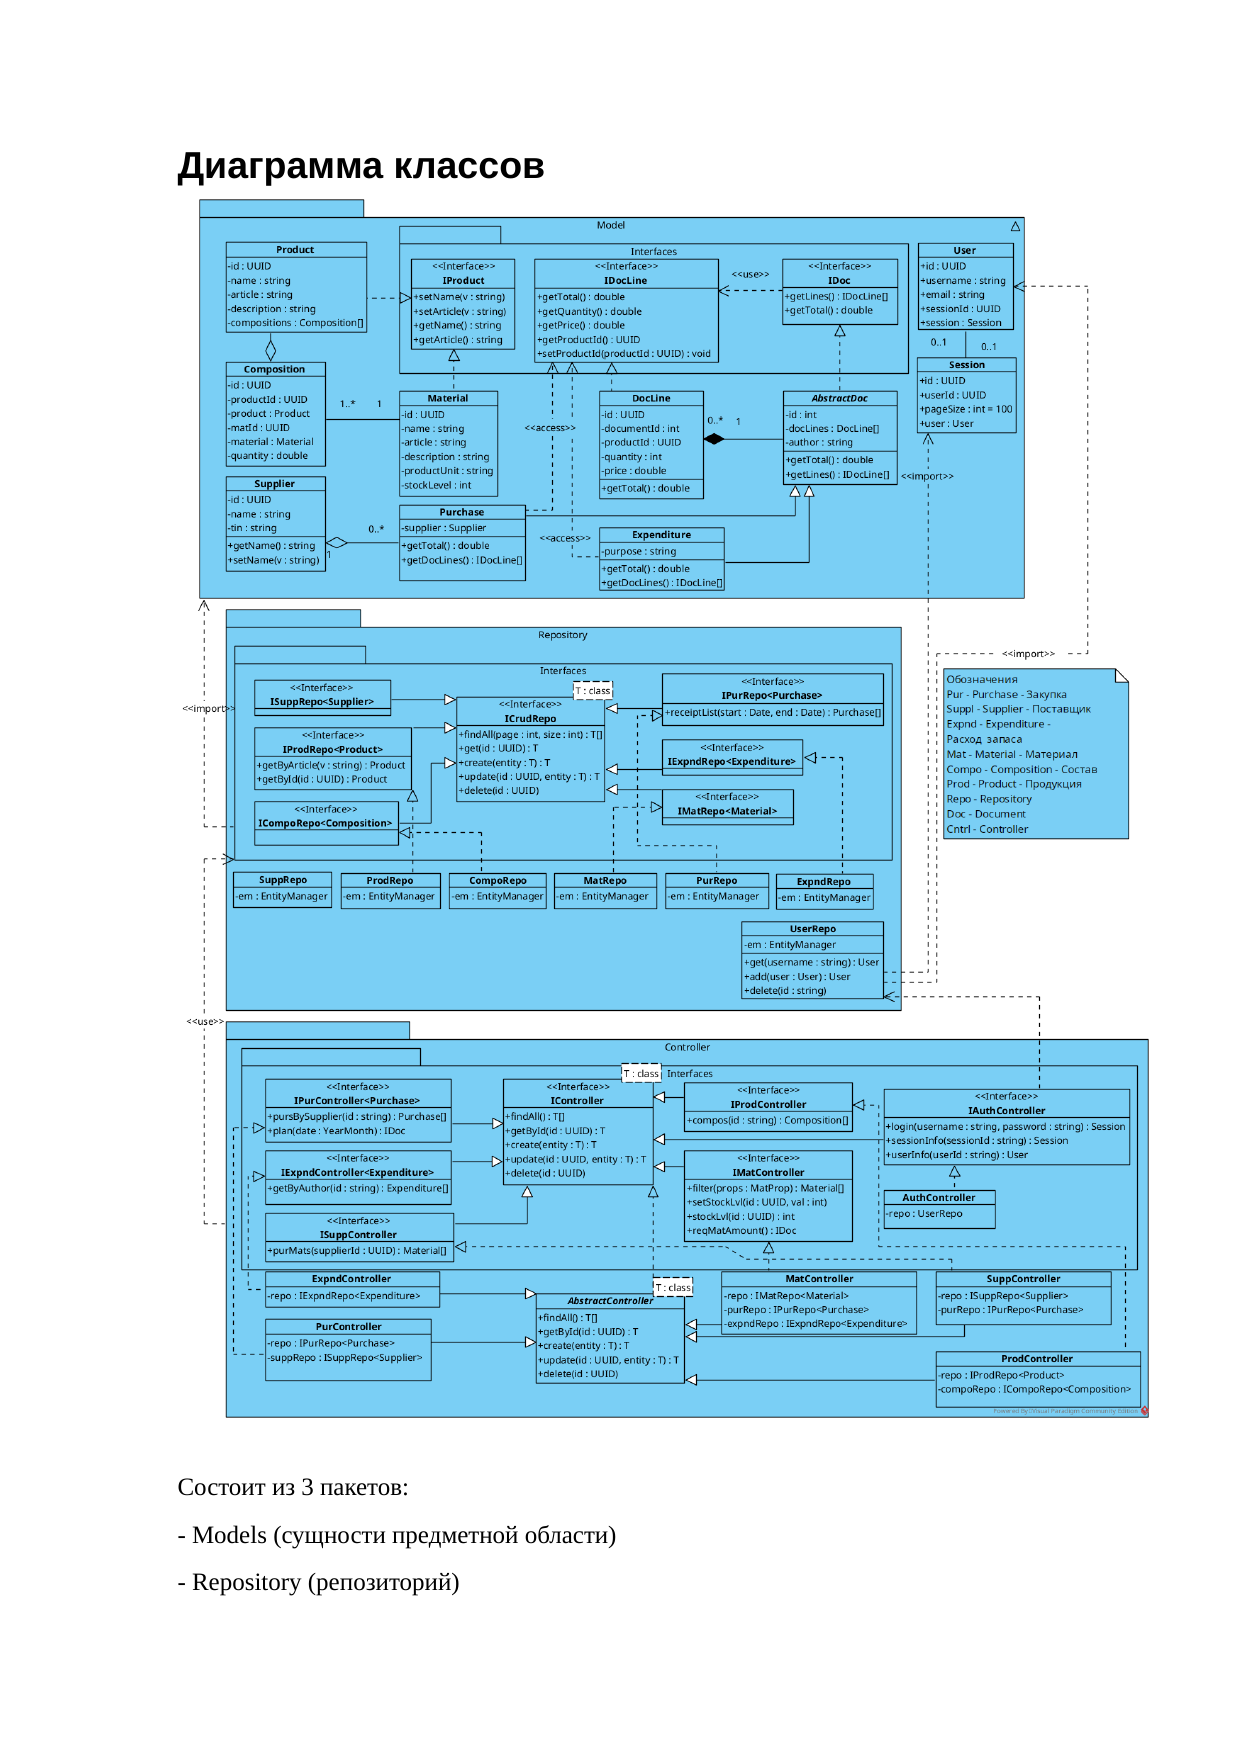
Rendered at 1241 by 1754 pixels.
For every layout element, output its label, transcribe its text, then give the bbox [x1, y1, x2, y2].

text Состоит из 3 пакетов: [177, 1472, 1152, 1501]
picture [177, 198, 1152, 1421]
text - Models (сущности предметной области) [177, 1520, 1152, 1548]
subtitle Диаграмма классов [177, 143, 1152, 186]
text - Repository (репозиторий) [177, 1567, 1152, 1596]
